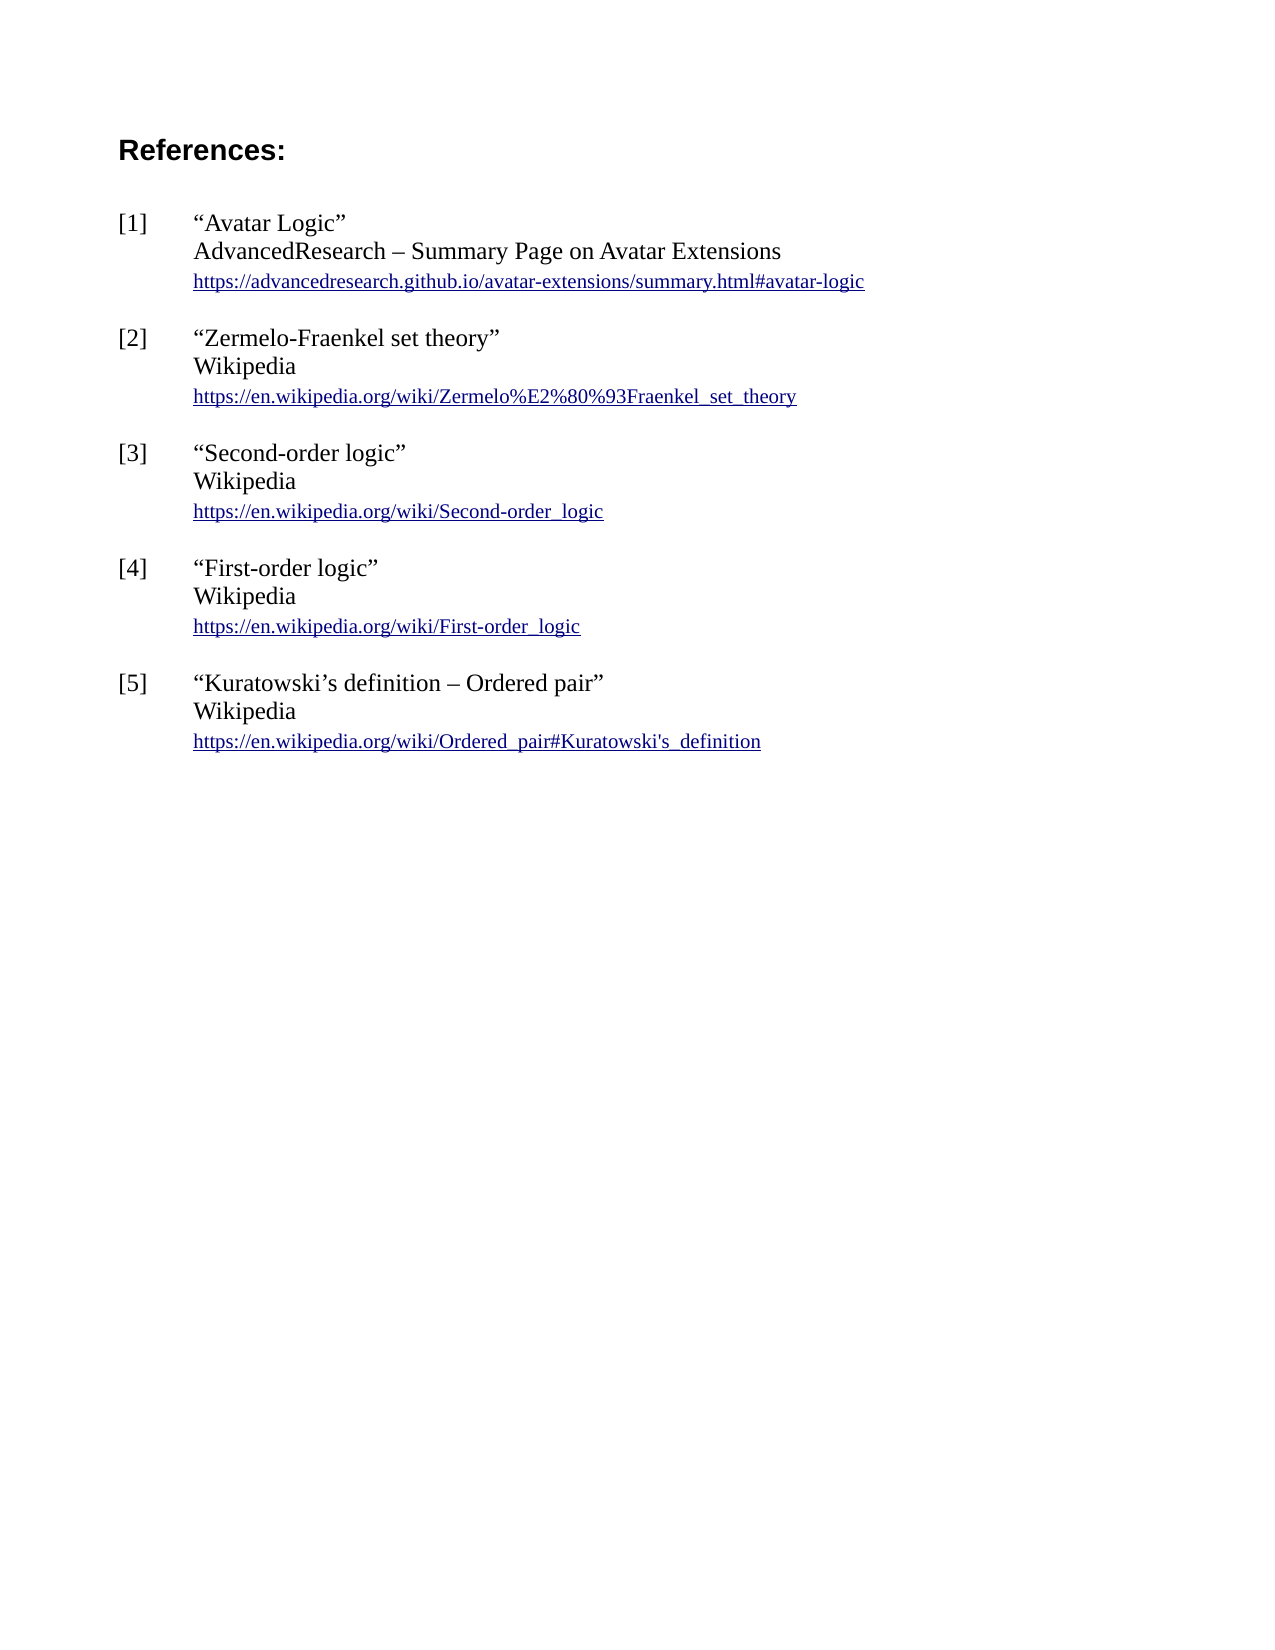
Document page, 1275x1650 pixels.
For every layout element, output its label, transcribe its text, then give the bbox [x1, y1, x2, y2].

subtitle References: [118, 133, 1157, 166]
text Wikipedia [118, 351, 1157, 380]
text https://en.wikipedia.org/wiki/Zermelo%E2%80%93Fraenkel_set_theory [118, 380, 1157, 409]
text https://en.wikipedia.org/wiki/Second-order_logic [118, 495, 1157, 524]
text [3] “Second-order logic” [118, 438, 1157, 466]
text [2] “Zermelo-Fraenkel set theory” [118, 323, 1157, 351]
text Wikipedia [118, 466, 1157, 495]
text [1] “Avatar Logic” [118, 208, 1157, 236]
text Wikipedia [118, 581, 1157, 610]
text https://en.wikipedia.org/wiki/First-order_logic [118, 610, 1157, 639]
text https://en.wikipedia.org/wiki/Ordered_pair#Kuratowski's_definition [118, 725, 1157, 754]
text https://advancedresearch.github.io/avatar-extensions/summary.html#avatar-logic [118, 265, 1157, 294]
text [4] “First-order logic” [118, 553, 1157, 581]
text [5] “Kuratowski’s definition – Ordered pair” [118, 668, 1157, 696]
text AdvancedResearch – Summary Page on Avatar Extensions [118, 236, 1157, 265]
text Wikipedia [118, 696, 1157, 725]
